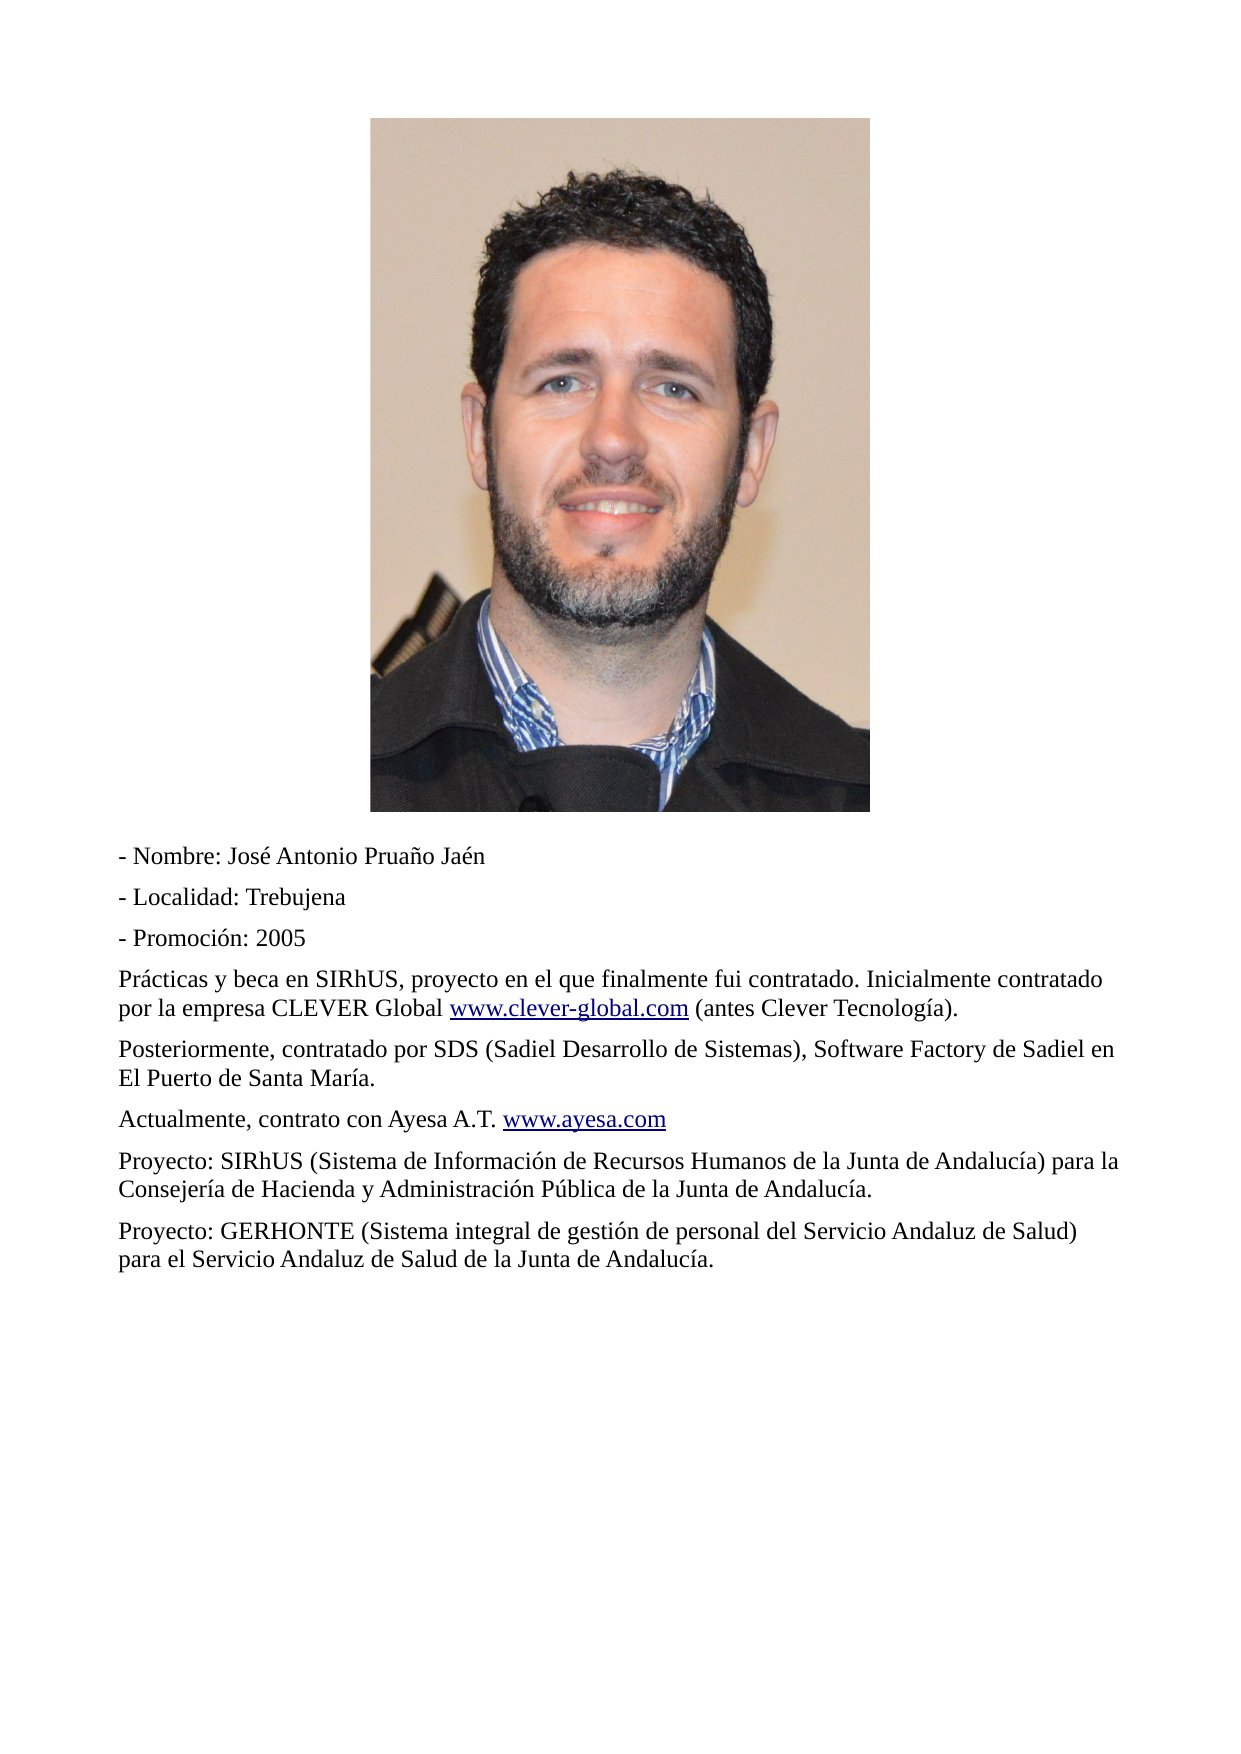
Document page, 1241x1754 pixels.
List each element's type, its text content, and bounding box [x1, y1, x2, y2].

text Prácticas y beca en SIRhUS, proyecto en el que finalmente fui contratado. Inicialmente contratado por la empresa CLEVER Global www.clever-global.com (antes Clever Tecnología). [118, 964, 1122, 1022]
text Proyecto: GERHONTE (Sistema integral de gestión de personal del Servicio Andaluz de Salud) para el Servicio Andaluz de Salud de la Junta de Andalucía. [118, 1216, 1122, 1273]
text - Nombre: José Antonio Pruaño Jaén [118, 841, 1122, 869]
text - Localidad: Trebujena [118, 882, 1122, 911]
picture [370, 118, 870, 812]
text Posteriormente, contratado por SDS (Sadiel Desarrollo de Sistemas), Software Factory de Sadiel en El Puerto de Santa María. [118, 1034, 1122, 1092]
text Proyecto: SIRhUS (Sistema de Información de Recursos Humanos de la Junta de Andalucía) para la Consejería de Hacienda y Administración Pública de la Junta de Andalucía. [118, 1146, 1122, 1203]
text - Promoción: 2005 [118, 923, 1122, 952]
text Actualmente, contrato con Ayesa A.T. www.ayesa.com [118, 1104, 1122, 1133]
